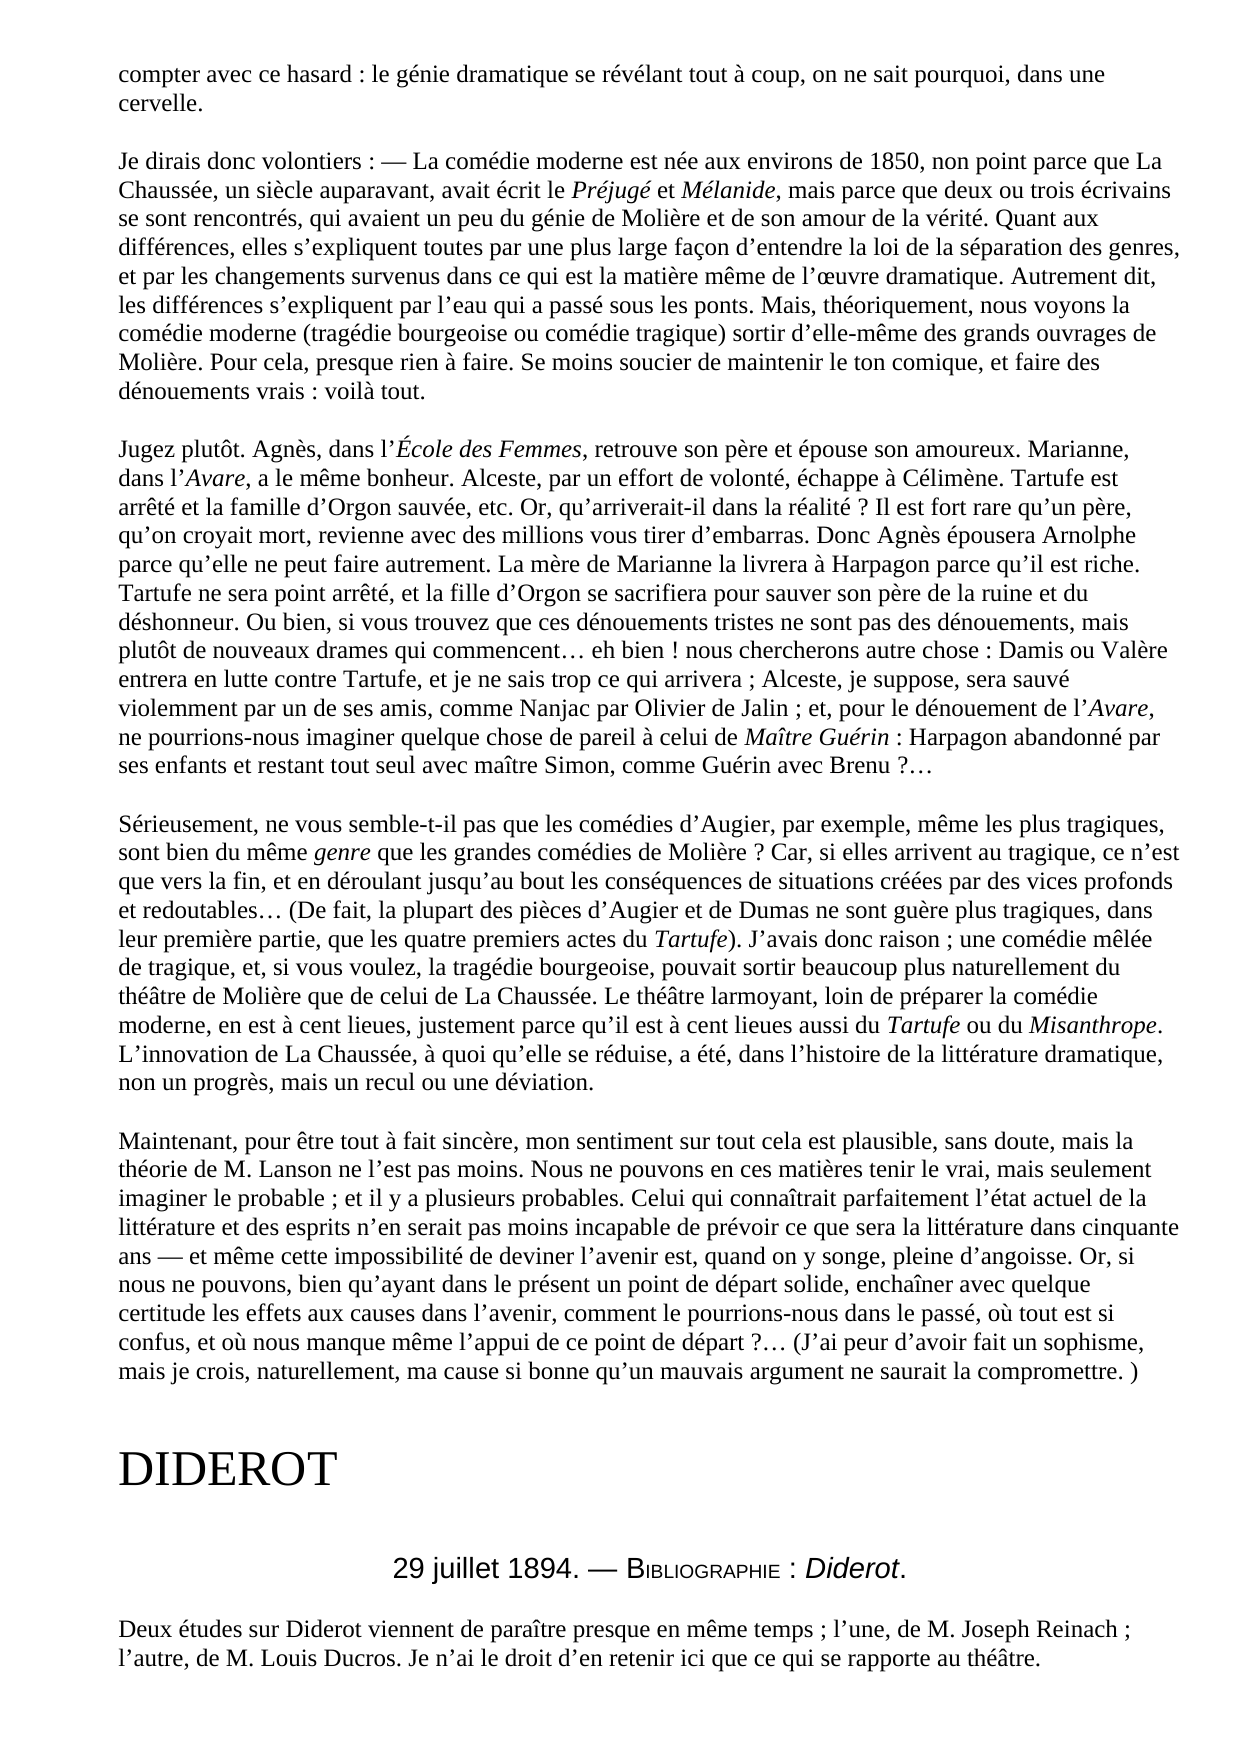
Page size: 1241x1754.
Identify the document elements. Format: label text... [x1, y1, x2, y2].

subtitle 29 juillet 1894. — Bibliographie : Diderot. [118, 1551, 1181, 1584]
text Sérieusement, ne vous semble-t-il pas que les comédies d’Augier, par exemple, même les plus tragiques, sont bien du même genre que les grandes comédies de Molière ? Car, si elles arrivent au tragique, ce n’est que vers la fin, et en déroulant jusqu’au bout les conséquences de situations créées par des vices profonds et redoutables… (De fait, la plupart des pièces d’Augier et de Dumas ne sont guère plus tragiques, dans leur première partie, que les quatre premiers actes du Tartufe). J’avais donc raison ; une comédie mêlée de tragique, et, si vous voulez, la tragédie bourgeoise, pouvait sortir beaucoup plus naturellement du théâtre de Molière que de celui de La Chaussée. Le théâtre larmoyant, loin de préparer la comédie moderne, en est à cent lieues, justement parce qu’il est à cent lieues aussi du Tartufe ou du Misanthrope. L’innovation de La Chaussée, à quoi qu’elle se réduise, a été, dans l’histoire de la littérature dramatique, non un progrès, mais un recul ou une déviation. [118, 809, 1181, 1096]
text Deux études sur Diderot viennent de paraître presque en même temps ; l’une, de M. Joseph Reinach ; l’autre, de M. Louis Ducros. Je n’ai le droit d’en retenir ici que ce qui se rapporte au théâtre. [118, 1614, 1181, 1671]
text Maintenant, pour être tout à fait sincère, mon sentiment sur tout cela est plausible, sans doute, mais la théorie de M. Lanson ne l’est pas moins. Nous ne pouvons en ces matières tenir le vrai, mais seulement imaginer le probable ; et il y a plusieurs probables. Celui qui connaîtrait parfaitement l’état actuel de la littérature et des esprits n’en serait pas moins incapable de prévoir ce que sera la littérature dans cinquante ans — et même cette impossibilité de deviner l’avenir est, quand on y songe, pleine d’angoisse. Or, si nous ne pouvons, bien qu’ayant dans le présent un point de départ solide, enchaîner avec quelque certitude les effets aux causes dans l’avenir, comment le pourrions-nous dans le passé, où tout est si confus, et où nous manque même l’appui de ce point de départ ?… (J’ai peur d’avoir fait un sophisme, mais je crois, naturellement, ma cause si bonne qu’un mauvais argument ne saurait la compromettre. ) [118, 1126, 1181, 1384]
subtitle DIDEROT [118, 1439, 1181, 1496]
text Jugez plutôt. Agnès, dans l’École des Femmes, retrouve son père et épouse son amoureux. Marianne, dans l’Avare, a le même bonheur. Alceste, par un effort de volonté, échappe à Célimène. Tartufe est arrêté et la famille d’Orgon sauvée, etc. Or, qu’arriverait-il dans la réalité ? Il est fort rare qu’un père, qu’on croyait mort, revienne avec des millions vous tirer d’embarras. Donc Agnès épousera Arnolphe parce qu’elle ne peut faire autrement. La mère de Marianne la livrera à Harpagon parce qu’il est riche. Tartufe ne sera point arrêté, et la fille d’Orgon se sacrifiera pour sauver son père de la ruine et du déshonneur. Ou bien, si vous trouvez que ces dénouements tristes ne sont pas des dénouements, mais plutôt de nouveaux drames qui commencent… eh bien ! nous chercherons autre chose : Damis ou Valère entrera en lutte contre Tartufe, et je ne sais trop ce qui arrivera ; Alceste, je suppose, sera sauvé violemment par un de ses amis, comme Nanjac par Olivier de Jalin ; et, pour le dénouement de l’Avare, ne pourrions-nous imaginer quelque chose de pareil à celui de Maître Guérin : Harpagon abandonné par ses enfants et restant tout seul avec maître Simon, comme Guérin avec Brenu ?… [118, 434, 1181, 779]
text compter avec ce hasard : le génie dramatique se révélant tout à coup, on ne sait pourquoi, dans une cervelle. [118, 59, 1181, 117]
text Je dirais donc volontiers : — La comédie moderne est née aux environs de 1850, non point parce que La Chaussée, un siècle auparavant, avait écrit le Préjugé et Mélanide, mais parce que deux ou trois écrivains se sont rencontrés, qui avaient un peu du génie de Molière et de son amour de la vérité. Quant aux différences, elles s’expliquent toutes par une plus large façon d’entendre la loi de la séparation des genres, et par les changements survenus dans ce qui est la matière même de l’œuvre dramatique. Autrement dit, les différences s’expliquent par l’eau qui a passé sous les ponts. Mais, théoriquement, nous voyons la comédie moderne (tragédie bourgeoise ou comédie tragique) sortir d’elle-même des grands ouvrages de Molière. Pour cela, presque rien à faire. Se moins soucier de maintenir le ton comique, et faire des dénouements vrais : voilà tout. [118, 146, 1181, 405]
